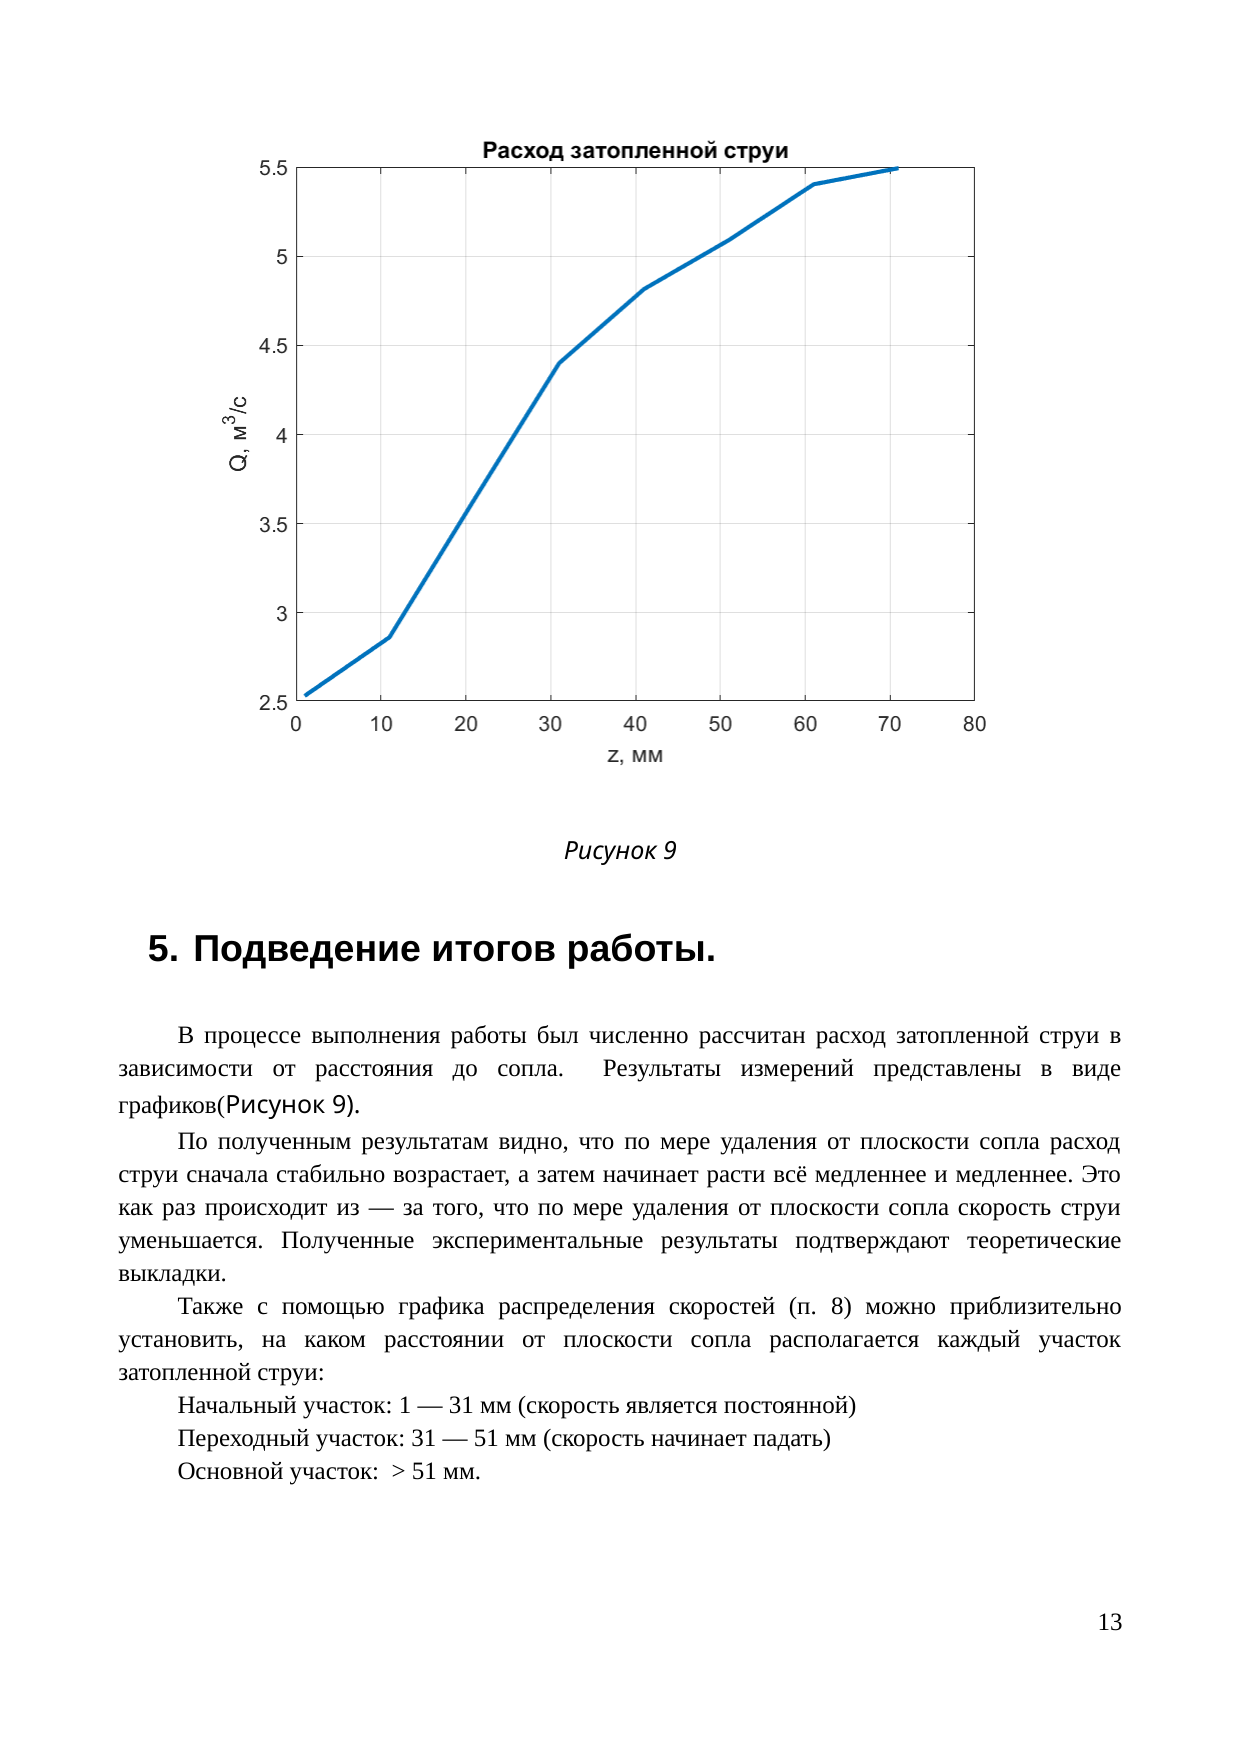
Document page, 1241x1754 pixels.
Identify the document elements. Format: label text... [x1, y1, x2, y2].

picture [182, 118, 1058, 774]
text Переходный участок: 31 — 51 мм (скорость начинает падать) [118, 1423, 1122, 1452]
text Также с помощью графика распределения скоростей (п. 8) можно приблизительно установить, на каком расстоянии от плоскости сопла располагается каждый участок затопленной струи: [118, 1291, 1122, 1386]
text В процессе выполнения работы был численно рассчитан расход затопленной струи в зависимости от расстояния до сопла. Результаты измерений представлены в виде графиков(Рисунок 9). [118, 1020, 1122, 1121]
text По полученным результатам видно, что по мере удаления от плоскости сопла расход струи сначала стабильно возрастает, а затем начинает расти всё медленнее и медленнее. Это как раз происходит из — за того, что по мере удаления от плоскости сопла скорость струи уменьшается. Полученные экспериментальные результаты подтверждают теоретические выкладки. [118, 1126, 1122, 1287]
text Основной участок: > 51 мм. [118, 1456, 1122, 1485]
subtitle Подведение итогов работы. [118, 926, 1122, 969]
list Рисунок 9 [118, 833, 1122, 867]
text Начальный участок: 1 — 31 мм (скорость является постоянной) [118, 1390, 1122, 1419]
